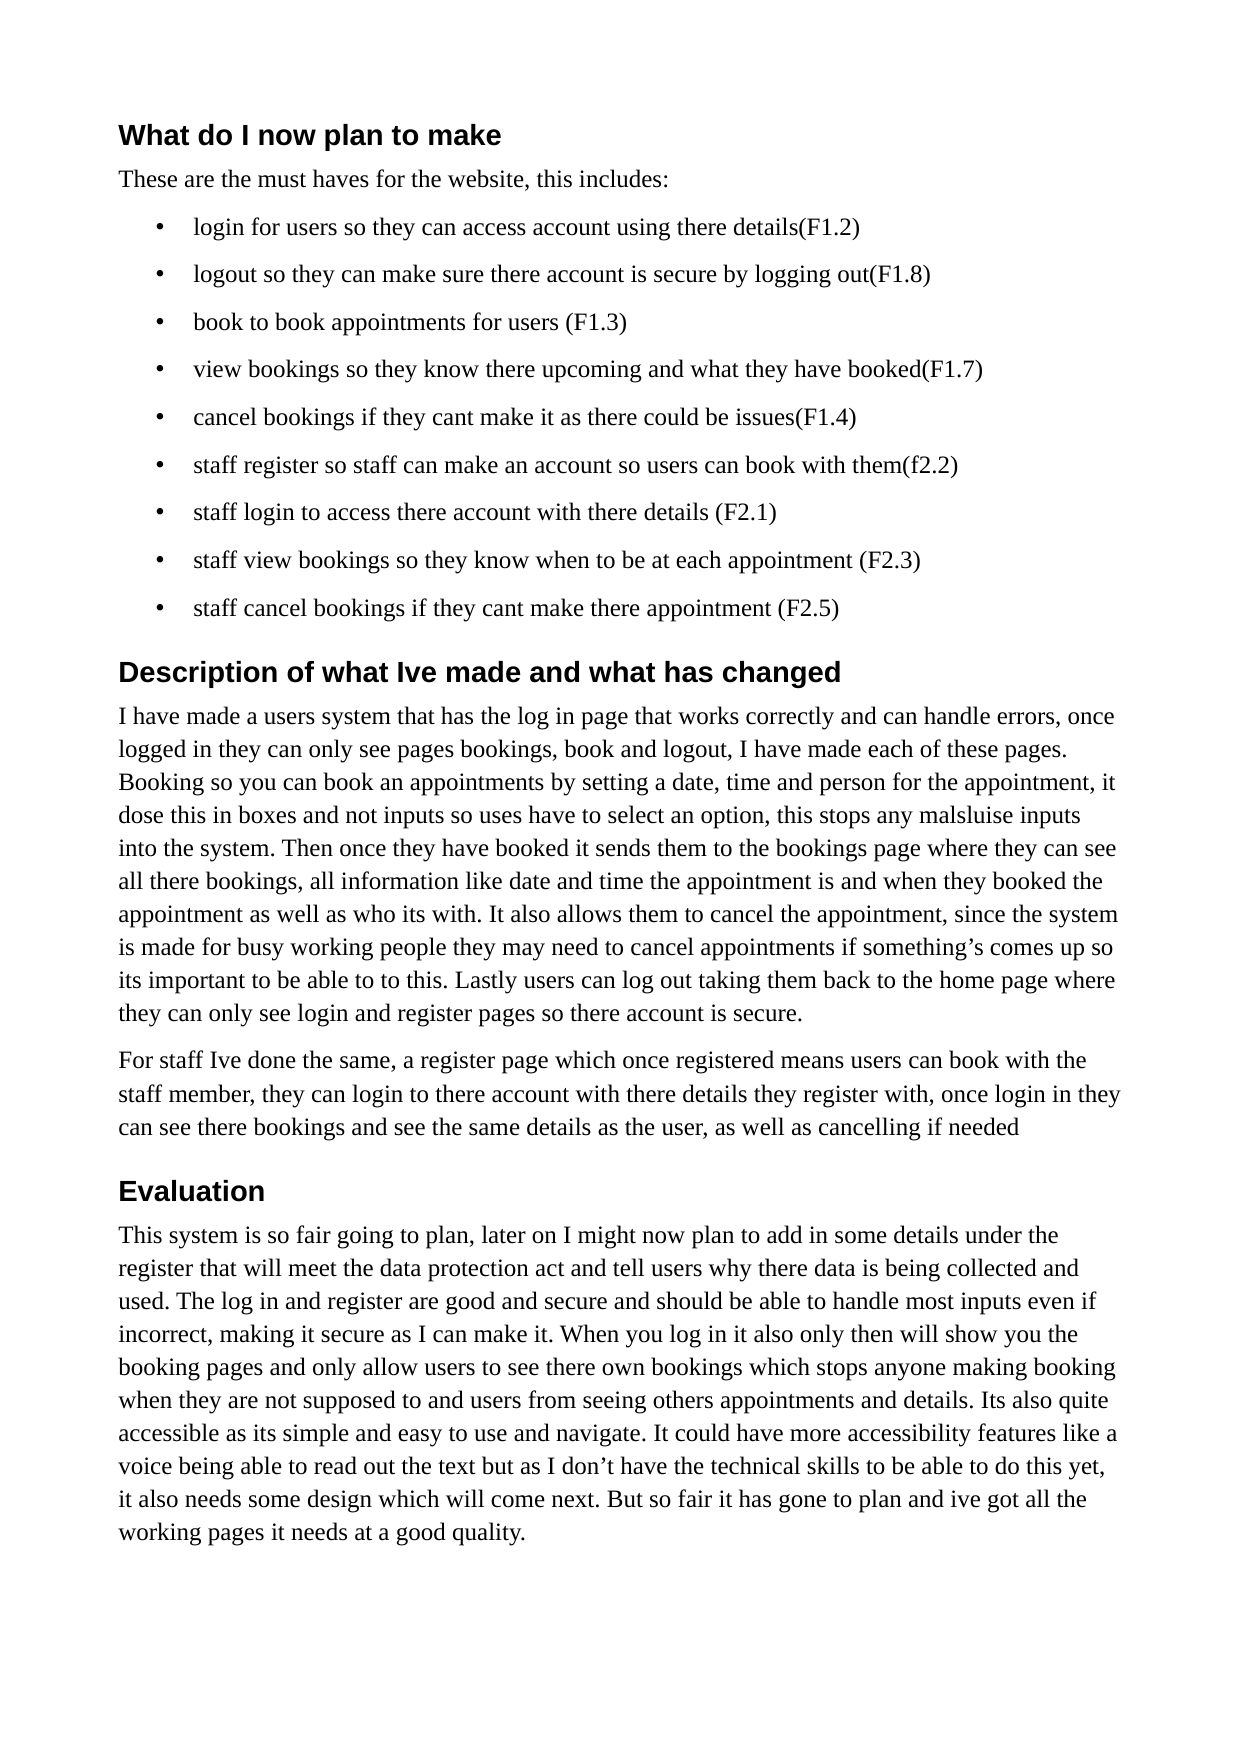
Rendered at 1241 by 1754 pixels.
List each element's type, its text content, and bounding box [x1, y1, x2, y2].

subtitle What do I now plan to make [118, 118, 1122, 152]
text This system is so fair going to plan, later on I might now plan to add in some details under the register that will meet the data protection act and tell users why there data is being collected and used. The log in and register are good and secure and should be able to handle most inputs even if incorrect, making it secure as I can make it. When you log in it also only then will show you the booking pages and only allow users to see there own bookings which stops anyone making booking when they are not supposed to and users from seeing others appointments and details. Its also quite accessible as its simple and easy to use and navigate. It could have more accessibility features like a voice being able to read out the text but as I don’t have the technical skills to be able to do this yet, it also needs some design which will come next. But so fair it has gone to plan and ive got all the working pages it needs at a good quality. [118, 1220, 1122, 1546]
list login for users so they can access account using there details(F1.2) [156, 212, 1122, 241]
list logout so they can make sure there account is secure by logging out(F1.8) [156, 259, 1122, 288]
text I have made a users system that has the log in page that works correctly and can handle errors, once logged in they can only see pages bookings, book and logout, I have made each of these pages. Booking so you can book an appointments by setting a date, time and person for the appointment, it dose this in boxes and not inputs so uses have to select an option, this stops any malsluise inputs into the system. Then once they have booked it sends them to the bookings page where they can see all there bookings, all information like date and time the appointment is and when they booked the appointment as well as who its with. It also allows them to cancel the appointment, since the system is made for busy working people they may need to cancel appointments if something’s comes up so its important to be able to to this. Lastly users can log out taking them back to the home page where they can only see login and register pages so there account is secure. [118, 701, 1122, 1027]
text These are the must haves for the website, this includes: [118, 164, 1122, 193]
subtitle Description of what Ive made and what has changed [118, 655, 1122, 688]
subtitle Evaluation [118, 1174, 1122, 1207]
list cancel bookings if they cant make it as there could be issues(F1.4) [156, 402, 1122, 431]
list view bookings so they know there upcoming and what they have booked(F1.7) [156, 354, 1122, 383]
list staff login to access there account with there details (F2.1) [156, 497, 1122, 526]
text For staff Ive done the same, a register page which once registered means users can book with the staff member, they can login to there account with there details they register with, once login in they can see there bookings and see the same details as the user, as well as cancelling if needed [118, 1046, 1122, 1140]
list staff register so staff can make an account so users can book with them(f2.2) [156, 450, 1122, 478]
list staff view bookings so they know when to be at each appointment (F2.3) [156, 545, 1122, 574]
list staff cancel bookings if they cant make there appointment (F2.5) [156, 593, 1122, 621]
list book to book appointments for users (F1.3) [156, 307, 1122, 336]
